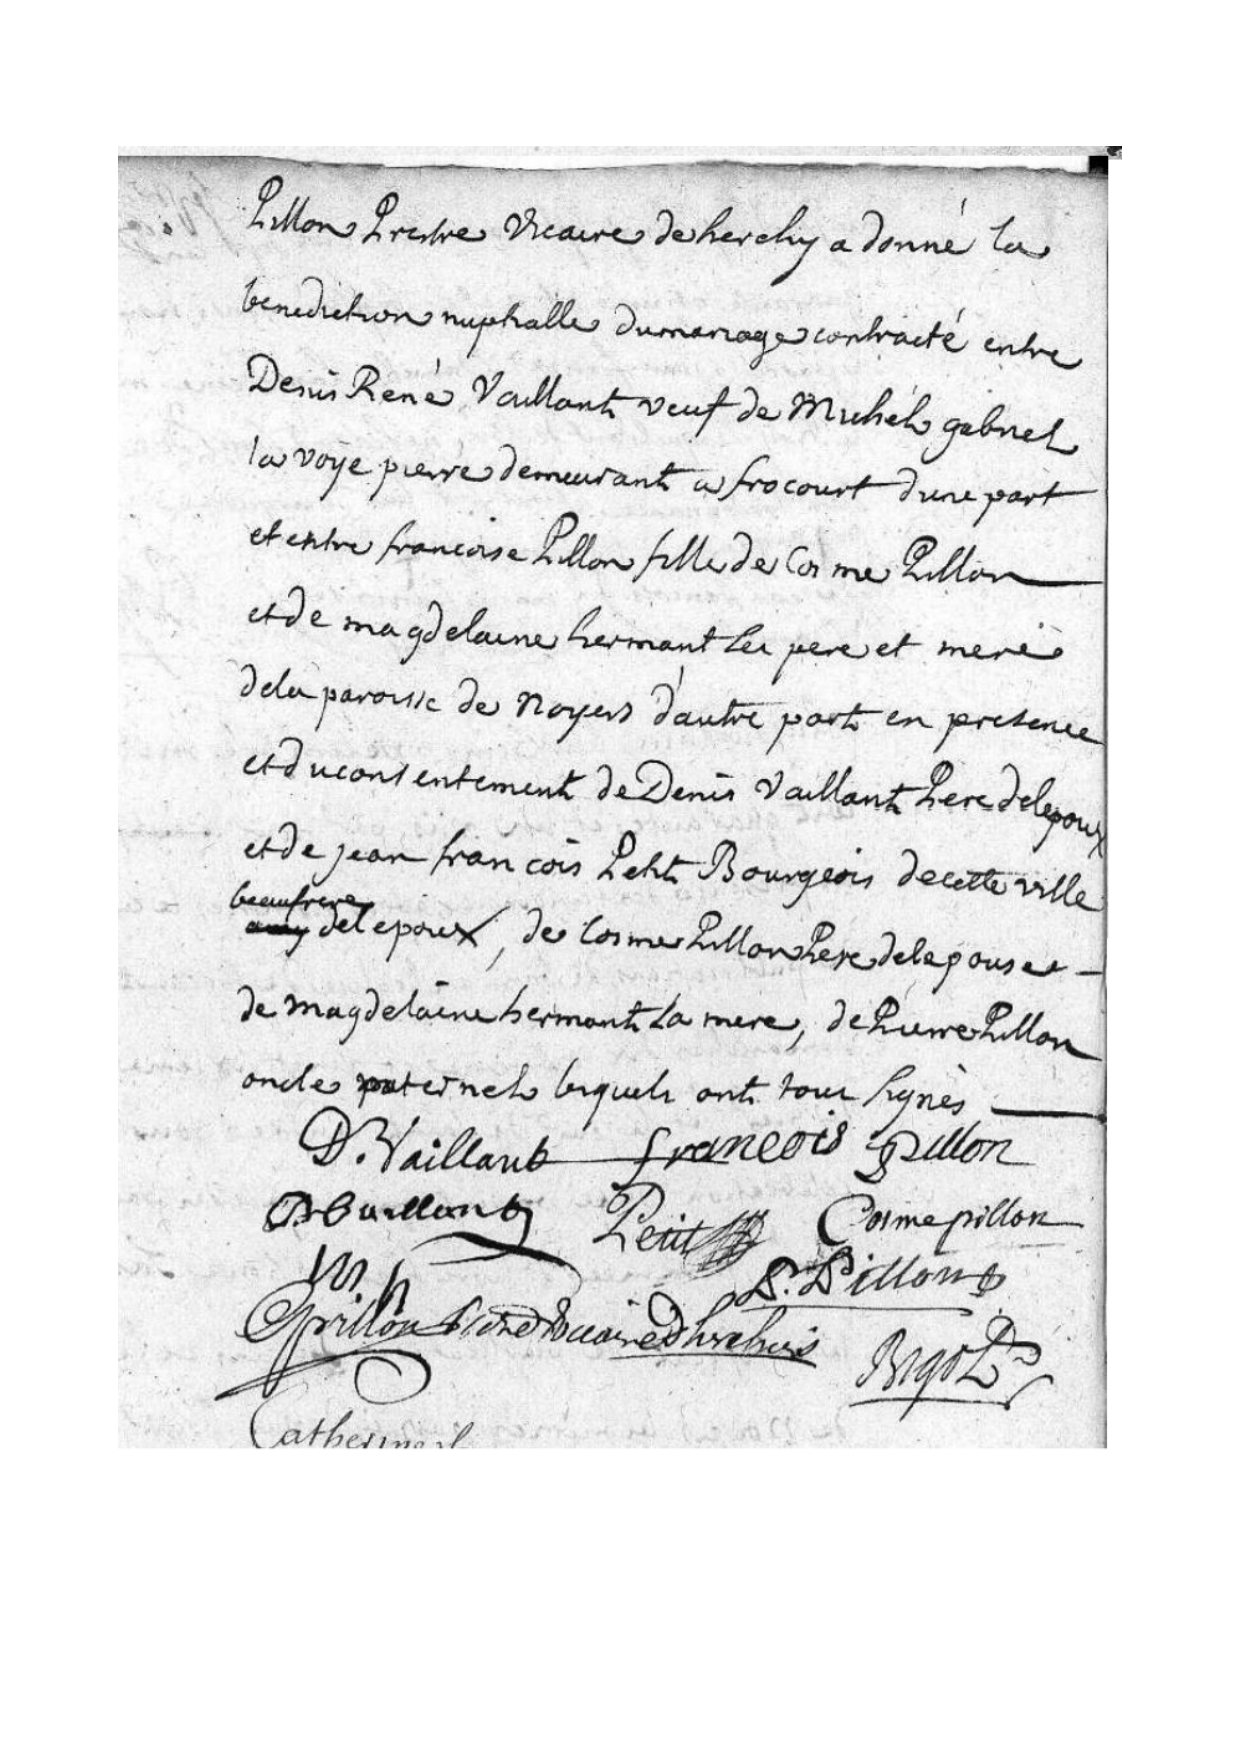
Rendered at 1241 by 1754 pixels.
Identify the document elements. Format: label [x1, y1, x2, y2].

picture [118, 146, 1122, 1472]
